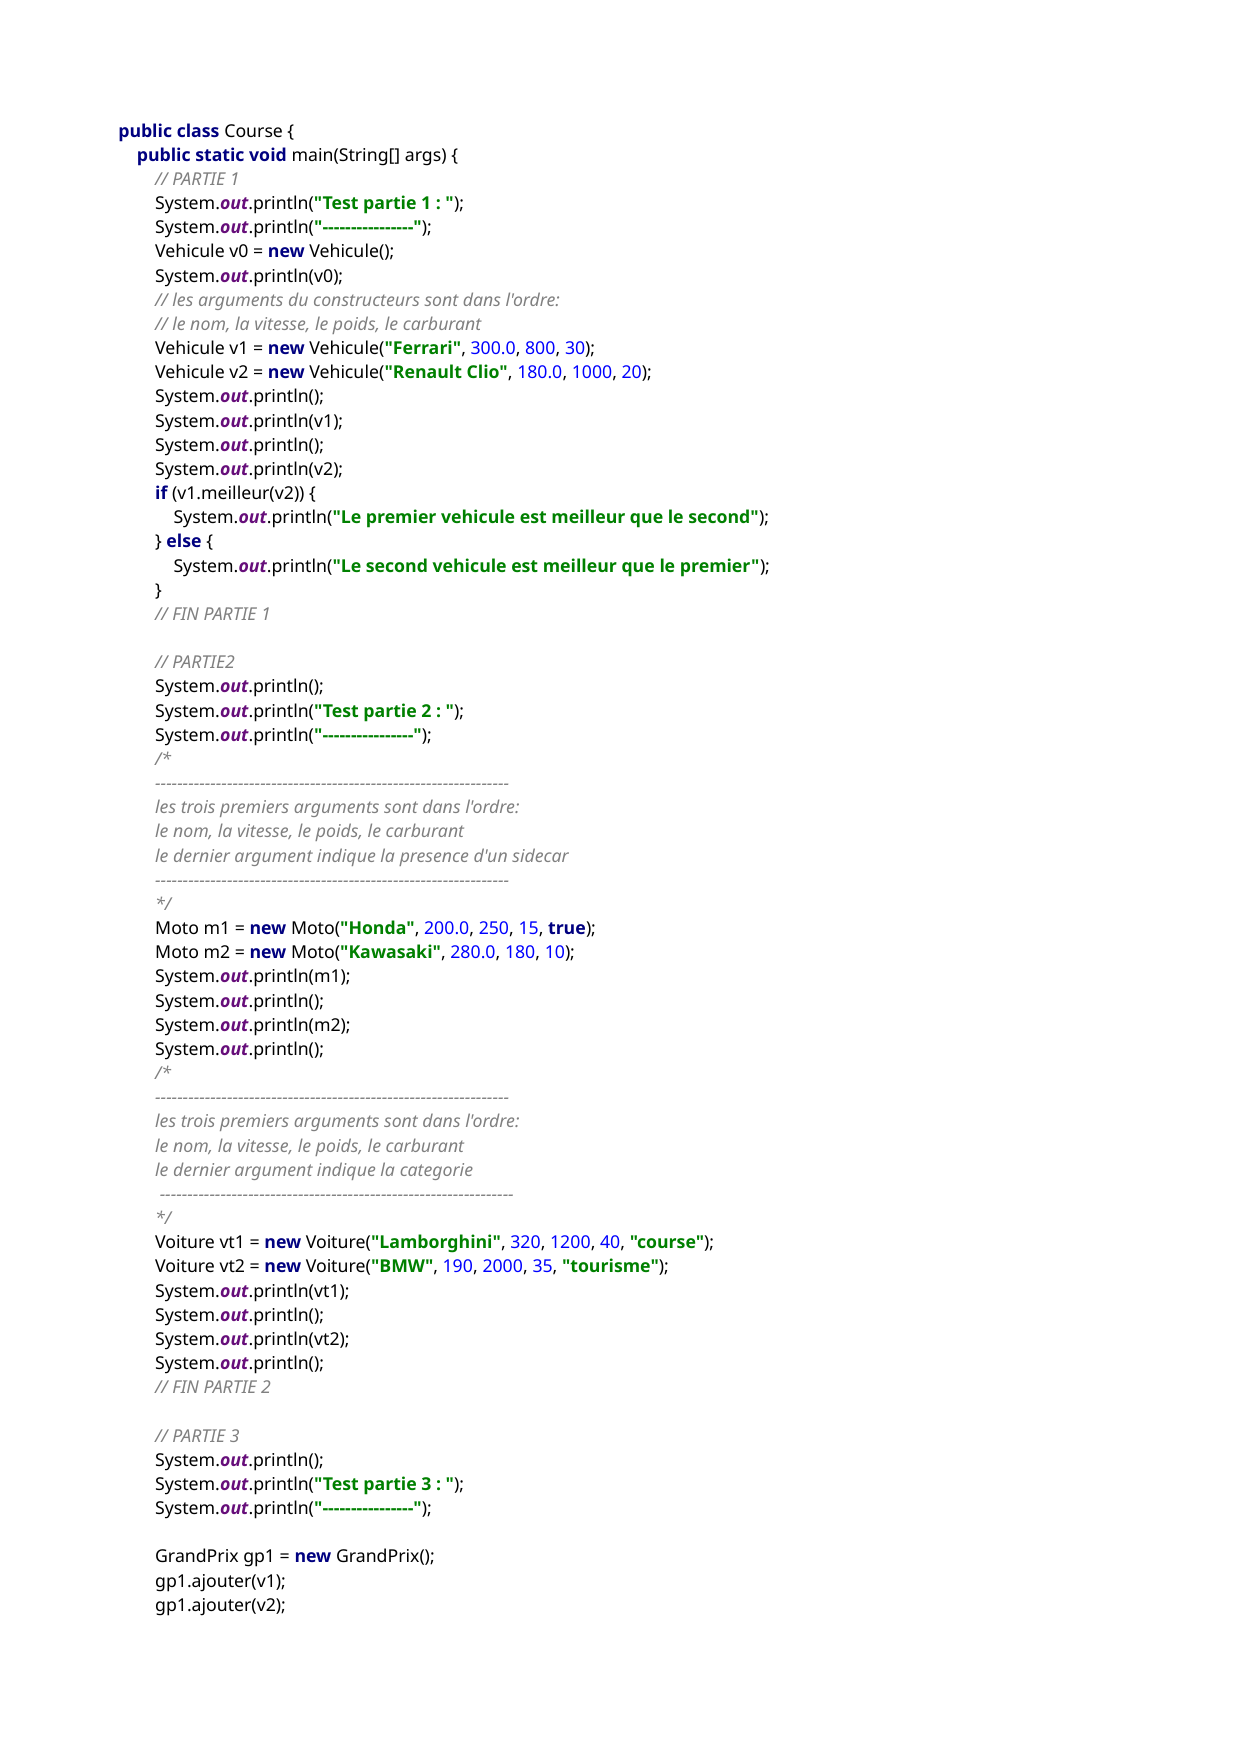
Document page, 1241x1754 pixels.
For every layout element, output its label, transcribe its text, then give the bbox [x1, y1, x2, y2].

text public class Course { public static void main(String[] args) { // PARTIE 1 System.out.println("Test partie 1 : "); System.out.println("----------------"); Vehicule v0 = new Vehicule(); System.out.println(v0); // les arguments du constructeurs sont dans l'ordre: // le nom, la vitesse, le poids, le carburant Vehicule v1 = new Vehicule("Ferrari", 300.0, 800, 30); Vehicule v2 = new Vehicule("Renault Clio", 180.0, 1000, 20); System.out.println(); System.out.println(v1); System.out.println(); System.out.println(v2); if (v1.meilleur(v2)) { System.out.println("Le premier vehicule est meilleur que le second"); } else { System.out.println("Le second vehicule est meilleur que le premier"); } // FIN PARTIE 1 // PARTIE2 System.out.println(); System.out.println("Test partie 2 : "); System.out.println("----------------"); /* ---------------------------------------------------------------- les trois premiers arguments sont dans l'ordre: le nom, la vitesse, le poids, le carburant le dernier argument indique la presence d'un sidecar ---------------------------------------------------------------- */ Moto m1 = new Moto("Honda", 200.0, 250, 15, true); Moto m2 = new Moto("Kawasaki", 280.0, 180, 10); System.out.println(m1); System.out.println(); System.out.println(m2); System.out.println(); /* ---------------------------------------------------------------- les trois premiers arguments sont dans l'ordre: le nom, la vitesse, le poids, le carburant le dernier argument indique la categorie ---------------------------------------------------------------- */ Voiture vt1 = new Voiture("Lamborghini", 320, 1200, 40, "course"); Voiture vt2 = new Voiture("BMW", 190, 2000, 35, "tourisme"); System.out.println(vt1); System.out.println(); System.out.println(vt2); System.out.println(); // FIN PARTIE 2 // PARTIE 3 System.out.println(); System.out.println("Test partie 3 : "); System.out.println("----------------"); GrandPrix gp1 = new GrandPrix(); gp1.ajouter(v1); gp1.ajouter(v2); [118, 118, 1122, 1616]
